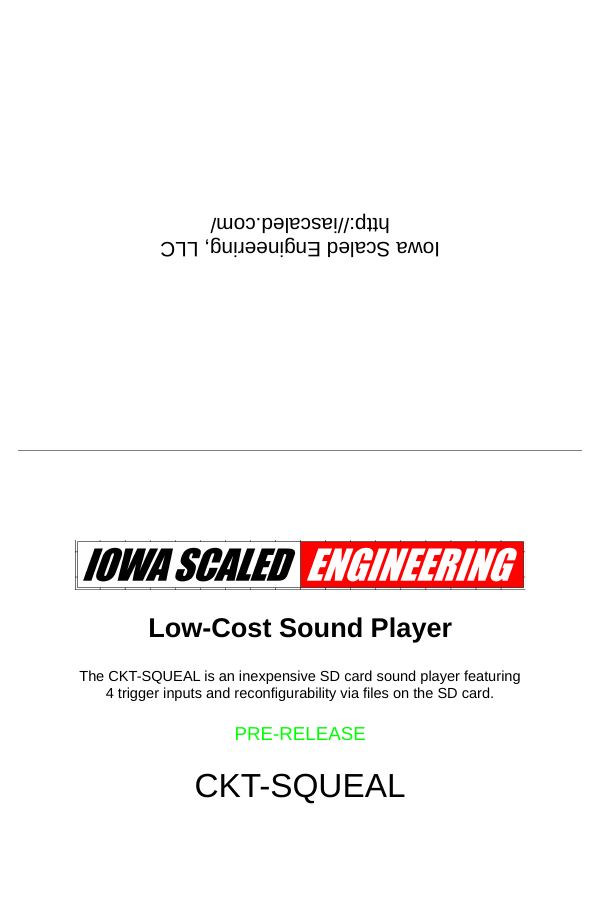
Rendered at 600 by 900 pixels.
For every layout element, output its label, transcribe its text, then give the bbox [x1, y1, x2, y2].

text The CKT-SQUEAL is an inexpensive SD card sound player featuring 4 trigger inputs and reconfigurability via files on the SD card. [75, 668, 525, 701]
text CKT-SQUEAL [37, 766, 562, 804]
text Low-Cost Sound Player [37, 612, 562, 644]
text PRE-RELEASE [37, 723, 562, 744]
picture [75, 540, 525, 590]
